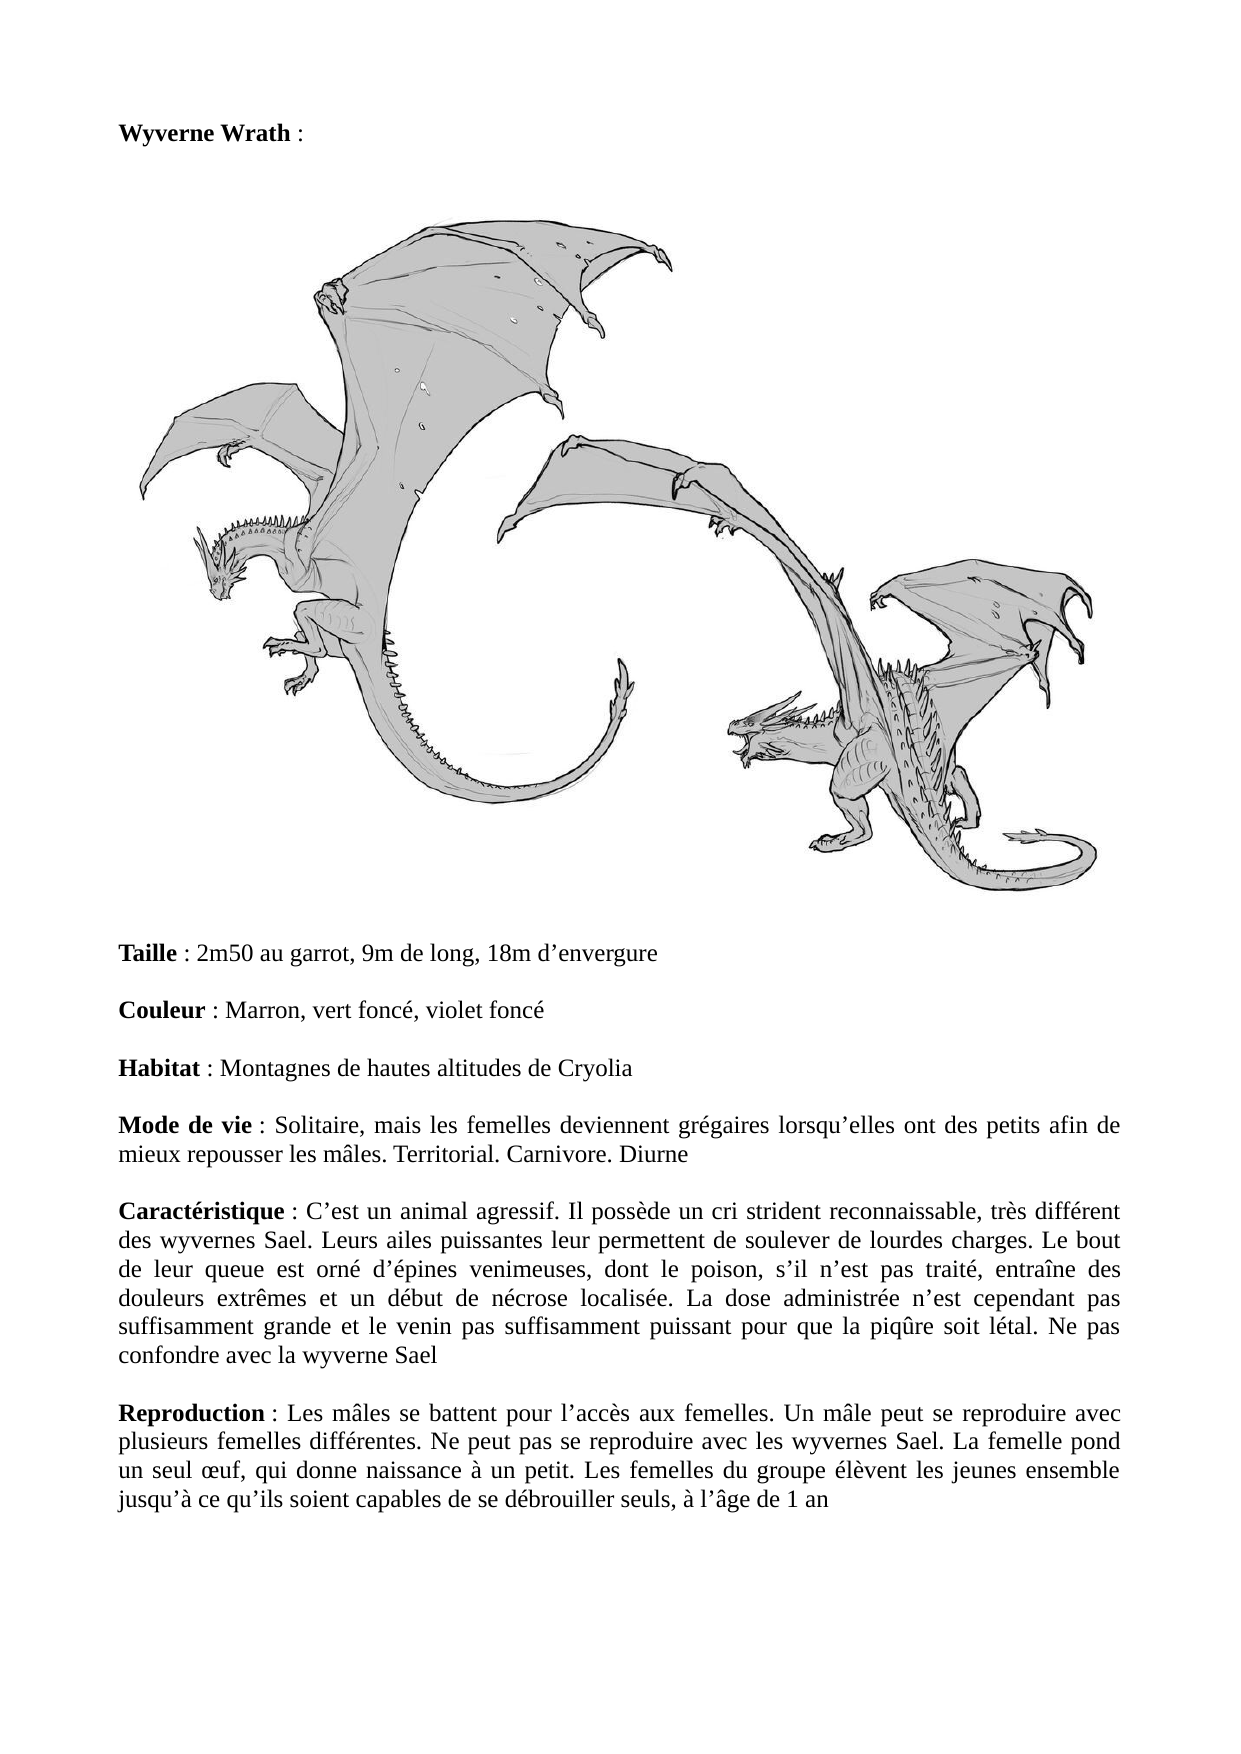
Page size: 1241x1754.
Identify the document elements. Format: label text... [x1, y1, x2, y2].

text Wyverne Wrath : [118, 118, 1122, 147]
text Reproduction : Les mâles se battent pour l’accès aux femelles. Un mâle peut se reproduire avec plusieurs femelles différentes. Ne peut pas se reproduire avec les wyvernes Sael. La femelle pond un seul œuf, qui donne naissance à un petit. Les femelles du groupe élèvent les jeunes ensemble jusqu’à ce qu’ils soient capables de se débrouiller seuls, à l’âge de 1 an [118, 1398, 1122, 1513]
text Mode de vie : Solitaire, mais les femelles deviennent grégaires lorsqu’elles ont des petits afin de mieux repousser les mâles. Territorial. Carnivore. Diurne [118, 1110, 1122, 1168]
text Couleur : Marron, vert foncé, violet foncé [118, 995, 1122, 1024]
text Habitat : Montagnes de hautes altitudes de Cryolia [118, 1053, 1122, 1081]
picture [104, 188, 1131, 909]
text Taille : 2m50 au garrot, 9m de long, 18m d’envergure [118, 938, 1122, 966]
text Caractéristique : C’est un animal agressif. Il possède un cri strident reconnaissable, très différent des wyvernes Sael. Leurs ailes puissantes leur permettent de soulever de lourdes charges. Le bout de leur queue est orné d’épines venimeuses, dont le poison, s’il n’est pas traité, entraîne des douleurs extrêmes et un début de nécrose localisée. La dose administrée n’est cependant pas suffisamment grande et le venin pas suffisamment puissant pour que la piqûre soit létal. Ne pas confondre avec la wyverne Sael [118, 1196, 1122, 1369]
